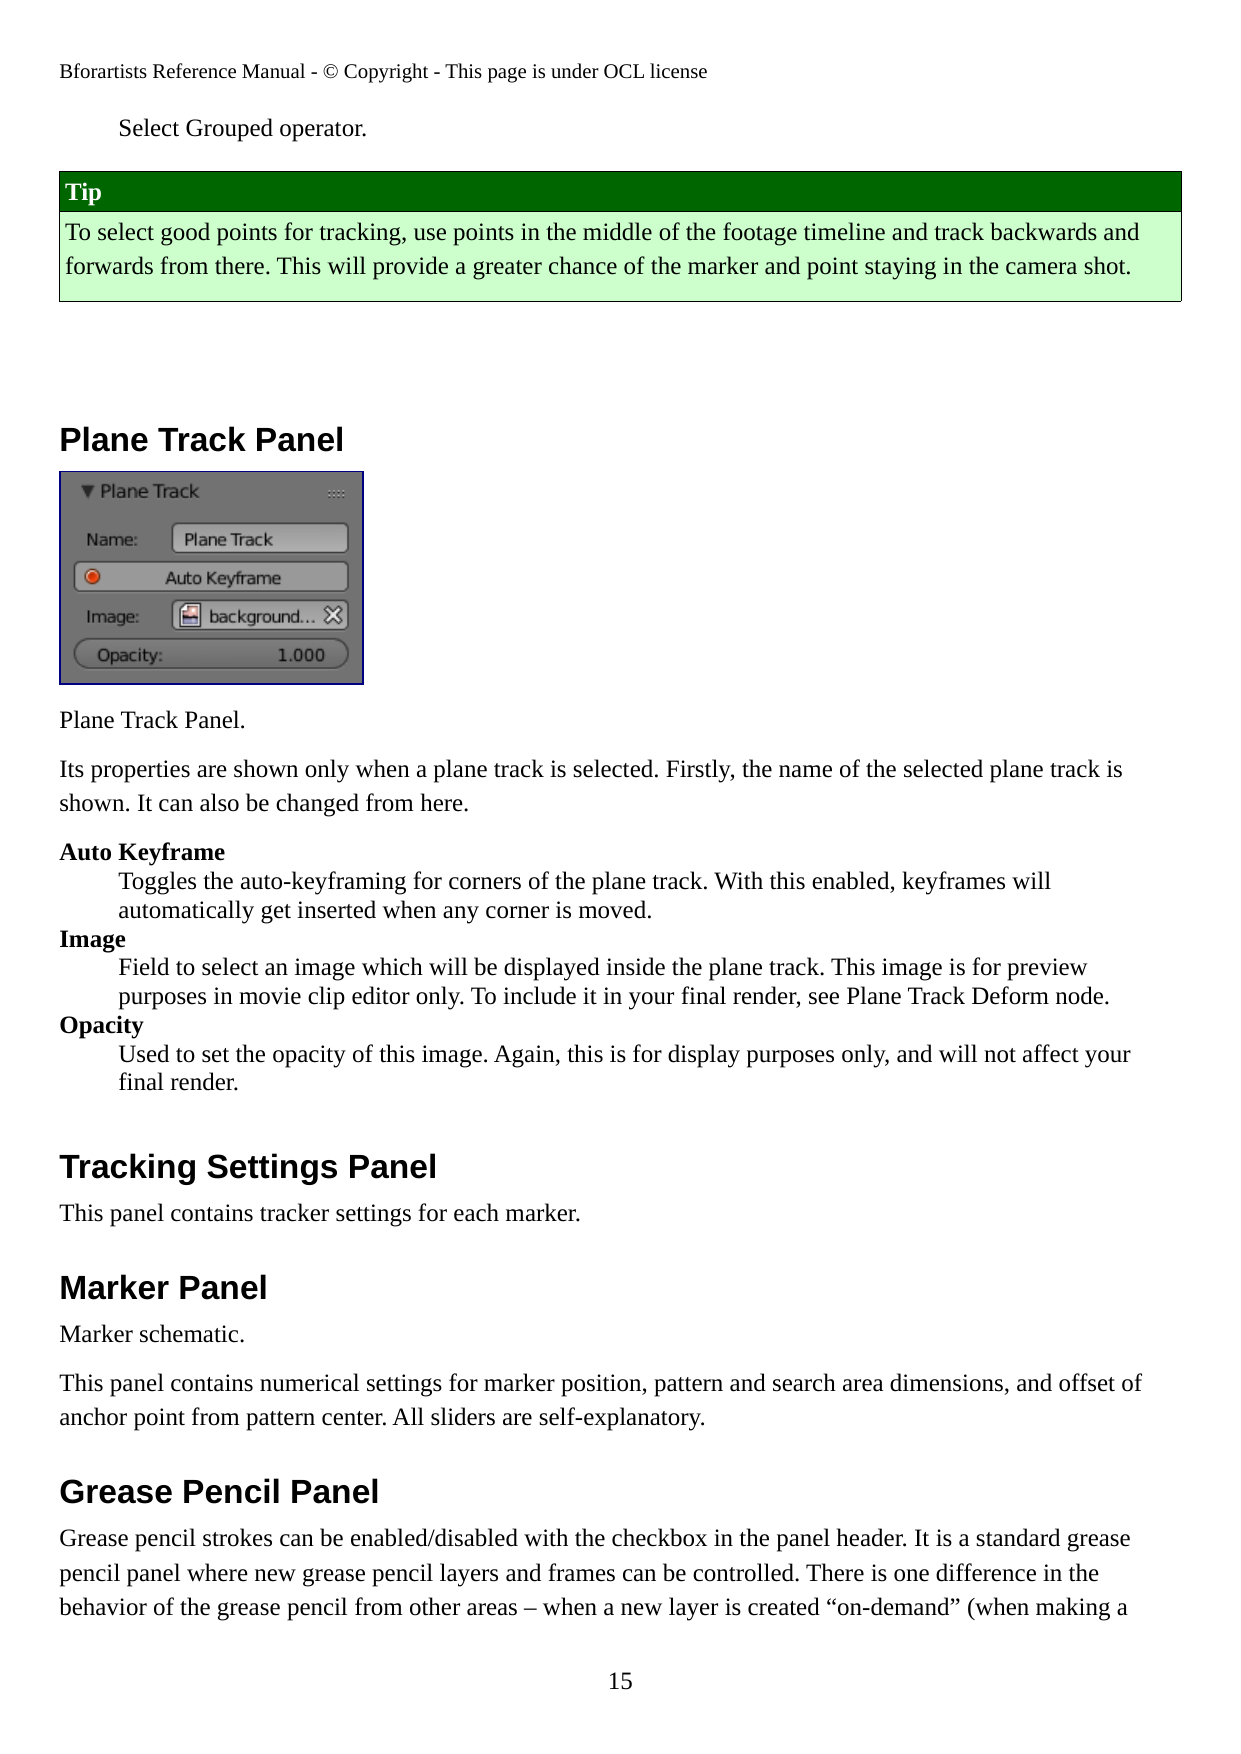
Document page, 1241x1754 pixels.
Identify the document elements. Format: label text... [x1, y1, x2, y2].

text Plane Track Panel. [59, 705, 1181, 733]
text Marker schematic. [59, 1319, 1181, 1347]
subtitle Auto Keyframe [59, 837, 1181, 866]
list Select Grouped operator. [118, 113, 1181, 141]
table_header Tip [60, 172, 1181, 211]
list Used to set the opacity of this image. Again, this is for display purposes only, and will not affect your final render. [118, 1039, 1181, 1096]
text Its properties are shown only when a plane track is selected. Firstly, the name of the selected plane track is shown. It can also be changed from here. [59, 754, 1181, 817]
subtitle Plane Track Panel [59, 419, 1181, 458]
subtitle Opacity [59, 1010, 1181, 1039]
table_cell To select good points for tracking, use points in the middle of the footage timeline and track backwards and forwards from there. This will provide a greater chance of the marker and point staying in the camera shot. [60, 212, 1181, 301]
picture [61, 472, 362, 683]
subtitle Image [59, 924, 1181, 952]
list Field to select an image which will be displayed inside the plane track. This image is for preview purposes in movie clip editor only. To include it in your final render, see Plane Track Deform node. [118, 952, 1181, 1010]
subtitle Marker Panel [59, 1267, 1181, 1306]
subtitle Tracking Settings Panel [59, 1146, 1181, 1185]
list Toggles the auto-keyframing for corners of the plane track. With this enabled, keyframes will automatically get inserted when any corner is moved. [118, 866, 1181, 924]
subtitle Grease Pencil Panel [59, 1472, 1181, 1511]
text This panel contains tracker settings for each marker. [59, 1198, 1181, 1226]
text Grease pencil strokes can be enabled/disabled with the checkbox in the panel header. It is a standard grease pencil panel where new grease pencil layers and frames can be controlled. There is one difference in the behavior of the grease pencil from other areas – when a new layer is created “on-demand” (when making a [59, 1523, 1181, 1621]
text This panel contains numerical settings for marker position, pattern and search area dimensions, and offset of anchor point from pattern center. All sliders are self-explanatory. [59, 1368, 1181, 1431]
